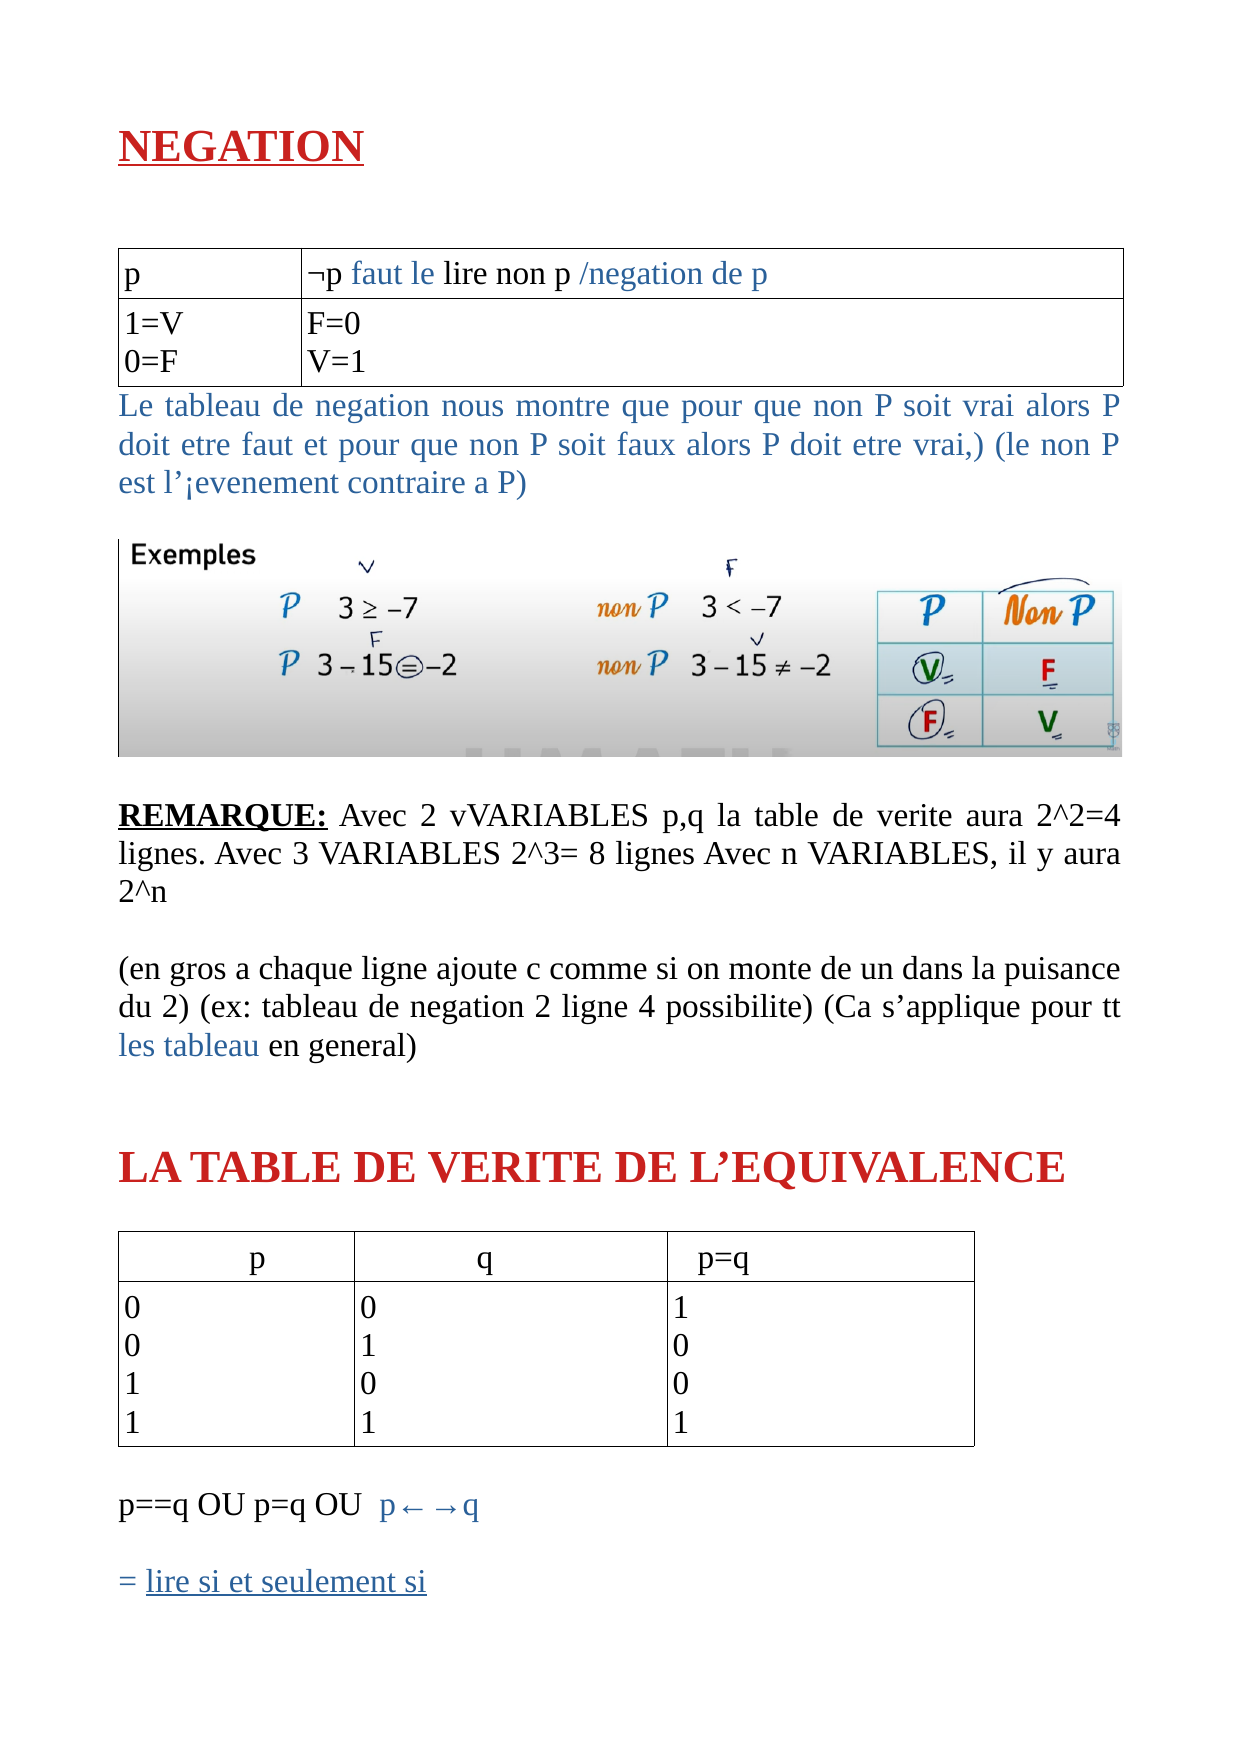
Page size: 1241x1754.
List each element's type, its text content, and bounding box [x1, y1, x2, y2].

text (en gros a chaque ligne ajoute c comme si on monte de un dans la puisance du 2) (ex: tableau de negation 2 ligne 4 possibilite) (Ca s’applique pour tt les tableau en general) [118, 948, 1122, 1063]
text Le tableau de negation nous montre que pour que non P soit vrai alors P doit etre faut et pour que non P soit faux alors P doit etre vrai,) (le non P est l’¡evenement contraire a P) [118, 387, 1122, 501]
table_header q [355, 1232, 667, 1281]
table_cell 1=V 0=F [119, 299, 301, 386]
table_header p=q [668, 1232, 974, 1281]
text REMARQUE: Avec 2 vVARIABLES p,q la table de verite aura 2^2=4 lignes. Avec 3 VARIABLES 2^3= 8 lignes Avec n VARIABLES, il y aura 2^n [118, 795, 1122, 910]
table_header p [119, 1232, 354, 1281]
text = lire si et seulement si [118, 1561, 1122, 1599]
table_cell 0 0 1 1 [119, 1282, 354, 1446]
table_cell 0 1 0 1 [355, 1282, 667, 1446]
picture [118, 539, 1123, 757]
table_cell 1 0 0 1 [668, 1282, 974, 1446]
text NEGATION [118, 118, 1122, 171]
text p==q OU p=q OU p←→q [118, 1484, 1122, 1523]
table_header p [119, 249, 301, 297]
table_header ¬p faut le lire non p /negation de p [302, 249, 1123, 297]
table_cell F=0 V=1 [302, 299, 1123, 386]
text LA TABLE DE VERITE DE L’EQUIVALENCE [118, 1140, 1122, 1193]
